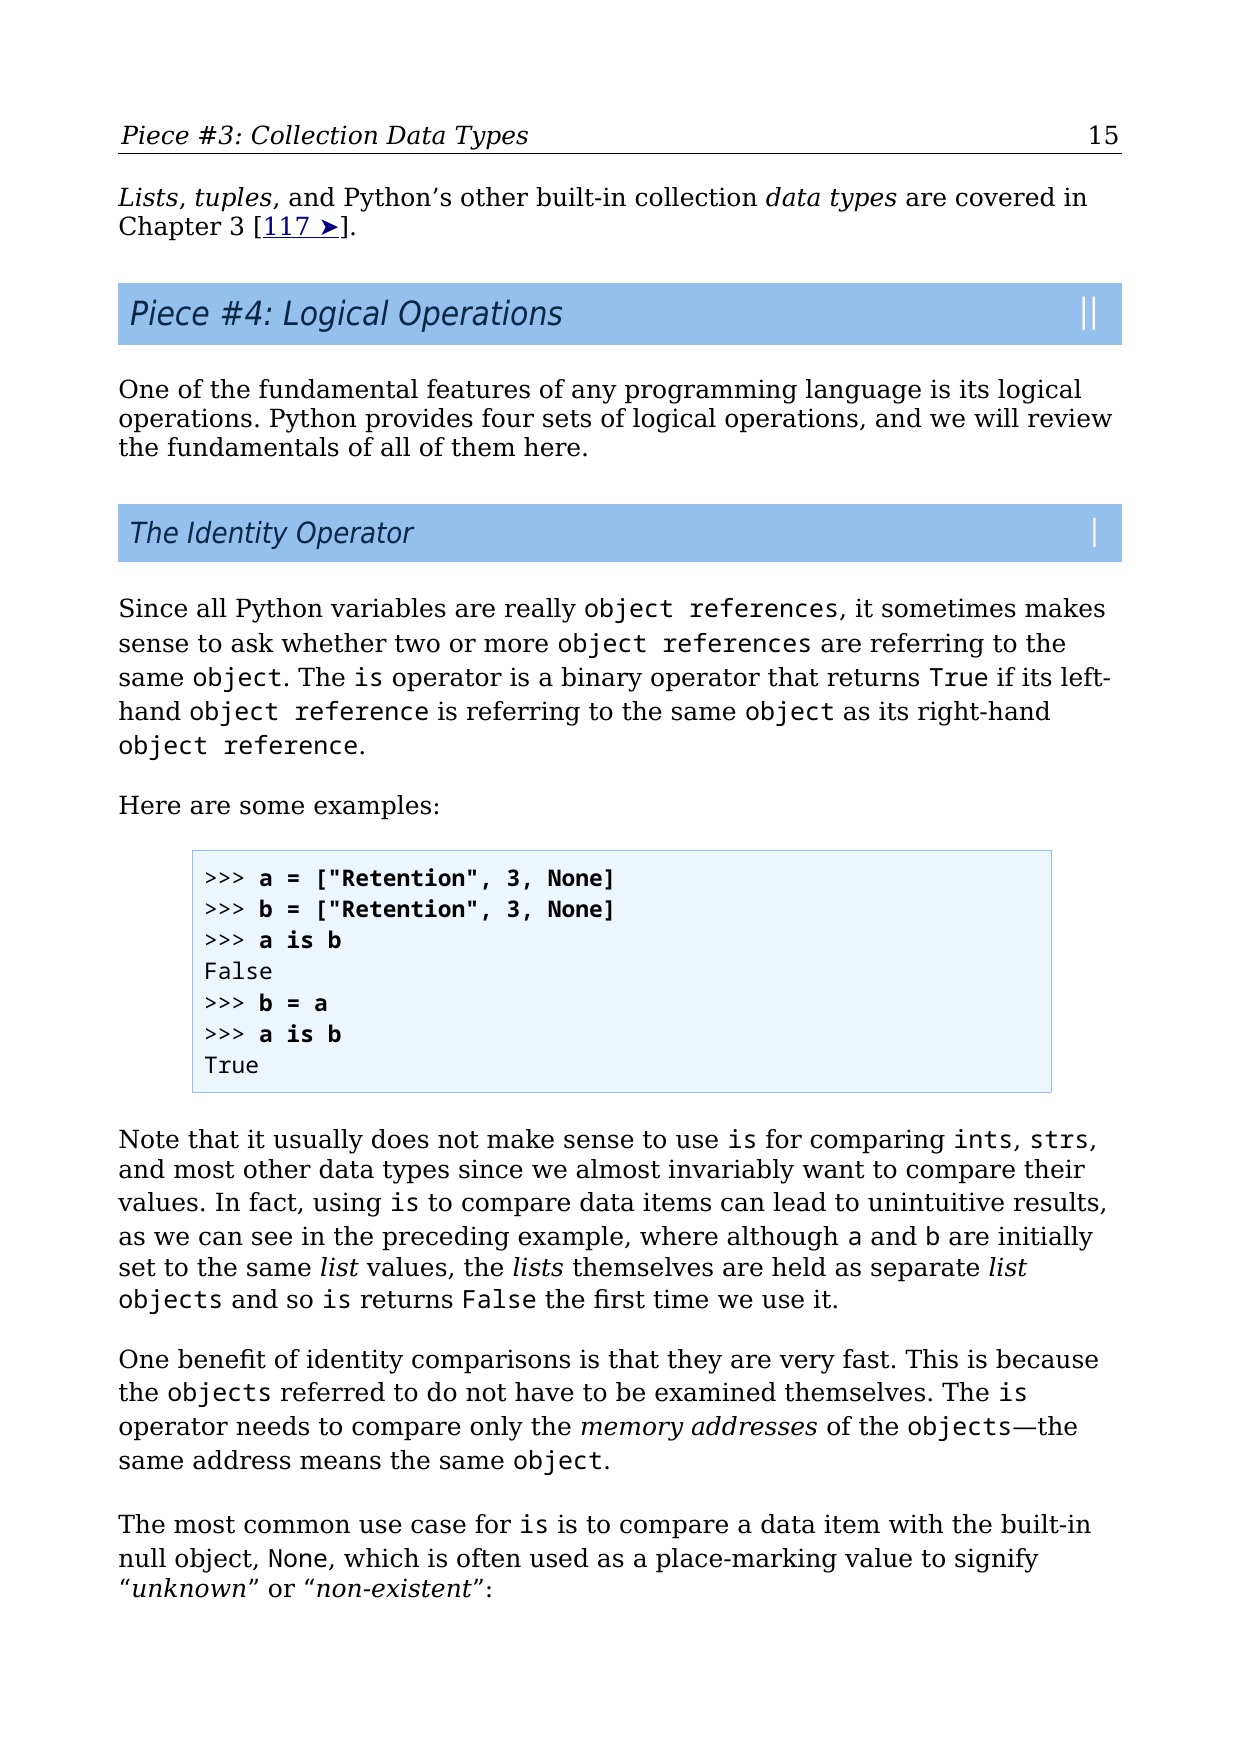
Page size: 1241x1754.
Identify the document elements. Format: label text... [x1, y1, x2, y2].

subtitle The Identity Operator [118, 504, 1122, 562]
text >>> a is b [193, 912, 1051, 943]
text One of the fundamental features of any programming language is its logical operations. Python provides four sets of logical operations, and we will review the fundamentals of all of them here. [118, 375, 1122, 462]
text Note that it usually does not make sense to use is for comparing ints, strs, and most other data types since we almost invariably want to compare their values. In fact, using is to compare data items can lead to unintuitive results, as we can see in the preceding example, where although a and b are initially set to the same list values, the lists themselves are held as separate list objects and so is returns False the first time we use it. [118, 1122, 1122, 1316]
text True [193, 1037, 1051, 1092]
text One benefit of identity comparisons is that they are very fast. This is because the objects referred to do not have to be examined themselves. The is operator needs to compare only the memory addresses of the objects—the same address means the same object. [118, 1346, 1122, 1477]
text Here are some examples: [118, 791, 1122, 820]
text >>> a = ["Retention", 3, None] [193, 851, 1051, 881]
text | [1081, 513, 1098, 547]
text >>> a is b [193, 1006, 1051, 1037]
text The most common use case for is is to compare a data item with the built-in null object, None, which is often used as a place-marking value to signify “unknown” or “non-existent”: [118, 1506, 1122, 1604]
text Since all Python variables are really object references, it sometimes makes sense to ask whether two or more object references are referring to the same object. The is operator is a binary operator that returns True if its left-hand object reference is referring to the same object as its right-hand object reference. [118, 591, 1122, 761]
text || [1063, 292, 1098, 331]
text False [193, 943, 1051, 974]
text >>> b = a [193, 974, 1051, 1006]
text >>> b = ["Retention", 3, None] [193, 881, 1051, 912]
text Lists, tuples, and Python’s other built-in collection data types are covered in Chapter 3 [117 ➤]. [118, 183, 1122, 241]
subtitle Piece #4: Logical Operations [118, 283, 1122, 345]
